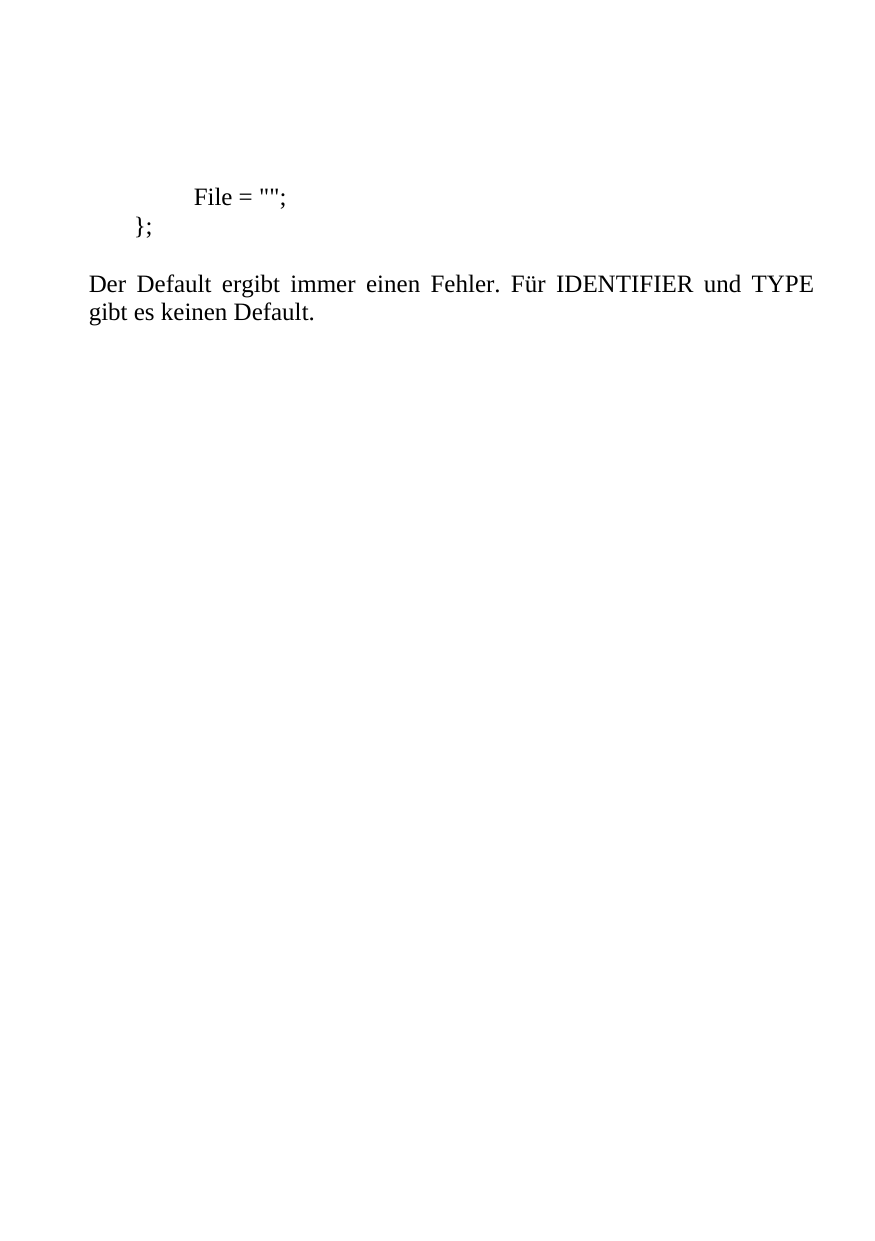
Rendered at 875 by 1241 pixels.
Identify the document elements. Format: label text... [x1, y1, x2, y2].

list File = ""; [88, 182, 815, 211]
list }; [88, 211, 815, 240]
text Der Default ergibt immer einen Fehler. Für IDENTIFIER und TYPE gibt es keinen Default. [88, 269, 815, 326]
